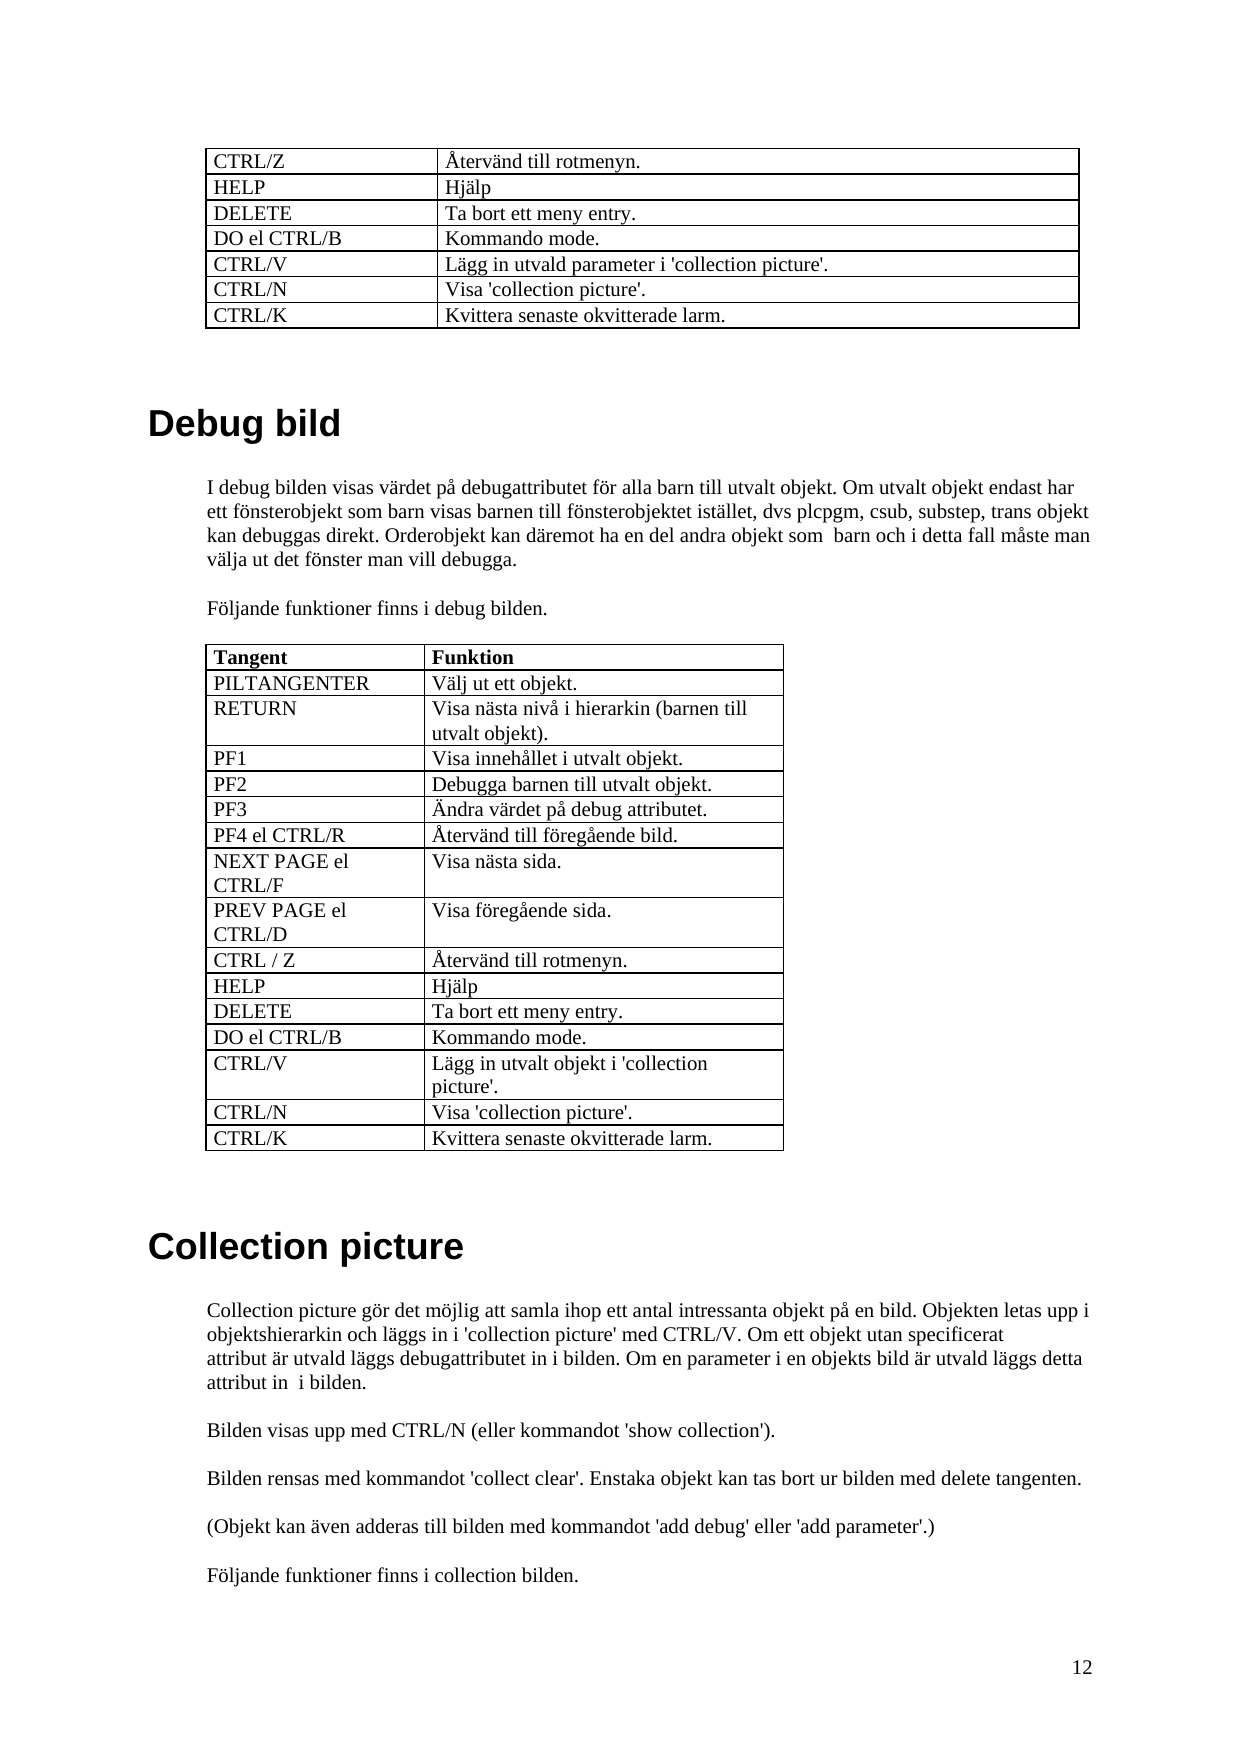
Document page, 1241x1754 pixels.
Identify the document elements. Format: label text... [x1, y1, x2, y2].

table_cell CTRL / Z [207, 948, 424, 972]
table_cell Visa innehållet i utvalt objekt. [425, 746, 783, 770]
table_cell Visa föregående sida. [425, 898, 783, 946]
table_cell Kommando mode. [438, 226, 1078, 250]
table_cell PF4 el CTRL/R [207, 823, 424, 847]
table_cell CTRL/N [207, 1100, 424, 1124]
table_cell Visa nästa sida. [425, 849, 783, 897]
text I debug bilden visas värdet på debugattributet för alla barn till utvalt objekt. Om utvalt objekt endast har ett fönsterobjekt som barn visas barnen till fönsterobjektet istället, dvs plcpgm, csub, substep, trans objekt kan debuggas direkt. Orderobjekt kan däremot ha en del andra objekt som barn och i detta fall måste man välja ut det fönster man vill debugga. [207, 475, 1093, 571]
table_cell PF3 [207, 797, 424, 821]
table_cell Ta bort ett meny entry. [438, 201, 1078, 224]
subtitle Debug bild [148, 402, 1093, 445]
table_cell CTRL/N [207, 277, 437, 301]
text (Objekt kan även adderas till bilden med kommandot 'add debug' eller 'add parameter'.) [207, 1514, 1093, 1538]
table_cell PF2 [207, 772, 424, 796]
table_cell Debugga barnen till utvalt objekt. [425, 772, 783, 796]
table_cell Kvittera senaste okvitterade larm. [425, 1126, 783, 1150]
text attribut är utvald läggs debugattributet in i bilden. Om en parameter i en objekts bild är utvald läggs detta attribut in i bilden. [207, 1346, 1093, 1394]
subtitle Collection picture [148, 1224, 1093, 1268]
table_cell PREV PAGE el CTRL/D [207, 898, 424, 946]
text Följande funktioner finns i debug bilden. [207, 595, 1093, 619]
table_cell Hjälp [425, 974, 783, 998]
table_cell Välj ut ett objekt. [425, 671, 783, 695]
table_cell Ta bort ett meny entry. [425, 999, 783, 1023]
table_cell RETURN [207, 696, 424, 744]
table_cell Kommando mode. [425, 1025, 783, 1049]
table_cell NEXT PAGE el CTRL/F [207, 849, 424, 897]
table_cell DELETE [207, 999, 424, 1023]
text Collection picture gör det möjlig att samla ihop ett antal intressanta objekt på en bild. Objekten letas upp i objektshierarkin och läggs in i 'collection picture' med CTRL/V. Om ett objekt utan specificerat [207, 1298, 1093, 1346]
table_cell CTRL/Z [207, 149, 437, 173]
table_cell Ändra värdet på debug attributet. [425, 797, 783, 821]
text Bilden rensas med kommandot 'collect clear'. Enstaka objekt kan tas bort ur bilden med delete tangenten. [207, 1466, 1093, 1490]
text Bilden visas upp med CTRL/N (eller kommandot 'show collection'). [207, 1418, 1093, 1442]
table_cell DO el CTRL/B [207, 226, 437, 250]
table_cell Återvänd till rotmenyn. [438, 149, 1078, 173]
table_cell CTRL/V [207, 1051, 424, 1098]
table_cell HELP [207, 974, 424, 998]
table_cell Visa nästa nivå i hierarkin (barnen till utvalt objekt). [425, 696, 783, 744]
table_cell Visa 'collection picture'. [438, 277, 1078, 301]
table_cell HELP [207, 175, 437, 199]
table_cell CTRL/K [207, 303, 437, 327]
table_cell CTRL/K [207, 1126, 424, 1150]
table_header Tangent [207, 645, 424, 669]
table_cell PILTANGENTER [207, 671, 424, 695]
table_cell Kvittera senaste okvitterade larm. [438, 303, 1078, 327]
table_cell PF1 [207, 746, 424, 770]
table_header Funktion [425, 645, 783, 669]
table_cell Lägg in utvald parameter i 'collection picture'. [438, 252, 1078, 276]
table_cell Återvänd till föregående bild. [425, 823, 783, 847]
table_cell Återvänd till rotmenyn. [425, 948, 783, 972]
table_cell CTRL/V [207, 252, 437, 276]
text Följande funktioner finns i collection bilden. [207, 1563, 1093, 1587]
table_cell Visa 'collection picture'. [425, 1100, 783, 1124]
table_cell Hjälp [438, 175, 1078, 199]
table_cell Lägg in utvalt objekt i 'collection picture'. [425, 1051, 783, 1098]
table_cell DO el CTRL/B [207, 1025, 424, 1049]
table_cell DELETE [207, 201, 437, 224]
